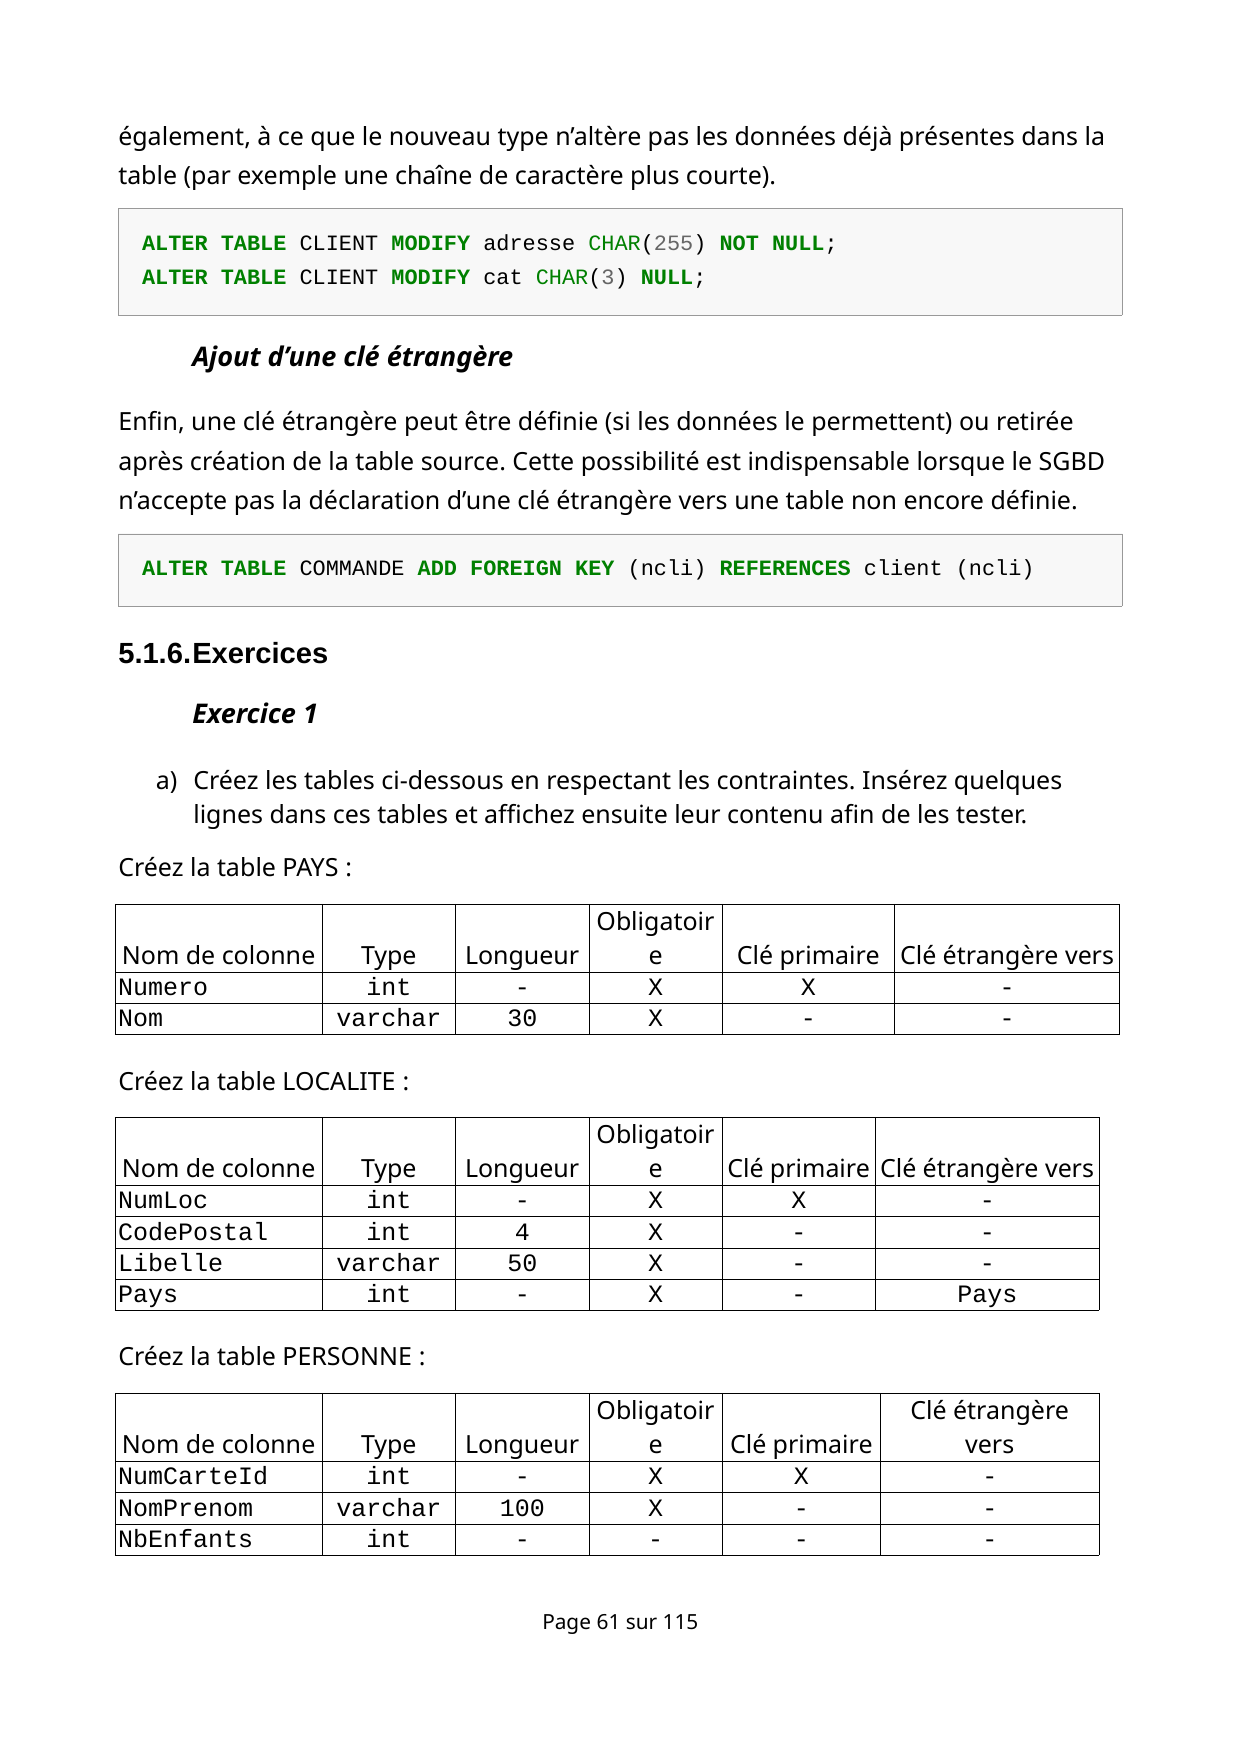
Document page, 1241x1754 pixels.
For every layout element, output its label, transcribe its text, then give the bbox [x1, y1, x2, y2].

table_header Longueur [456, 1394, 589, 1461]
table_cell - [723, 1004, 894, 1034]
table_header Obligatoire [590, 1118, 722, 1185]
table_cell X [723, 973, 894, 1003]
table_header Longueur [456, 1118, 589, 1185]
text ALTER TABLE CLIENT MODIFY adresse CHAR(255) NOT NULL; [119, 209, 1122, 243]
table_cell varchar [323, 1493, 455, 1523]
text Créez la table LOCALITE : [118, 1063, 1122, 1097]
table_header Clé étrangère vers [881, 1394, 1099, 1461]
table_cell - [895, 973, 1119, 1003]
table_cell int [323, 1462, 455, 1492]
text Créez la table PERSONNE : [118, 1339, 1122, 1373]
table_cell NomPrenom [116, 1493, 322, 1523]
text ALTER TABLE CLIENT MODIFY cat CHAR(3) NULL; [119, 243, 1122, 315]
table_cell NumCarteId [116, 1462, 322, 1492]
table_cell - [456, 1186, 589, 1216]
table_header Type [323, 1394, 455, 1461]
table_cell - [876, 1186, 1099, 1216]
table_cell int [323, 1186, 455, 1216]
table_header Nom de colonne [116, 1118, 322, 1185]
table_cell Nom [116, 1004, 322, 1034]
text Enfin, une clé étrangère peut être définie (si les données le permettent) ou retirée après création de la table source. Cette possibilité est indispensable lorsque le SGBD n’accepte pas la déclaration d’une clé étrangère vers une table non encore définie. [118, 404, 1122, 516]
table_header Clé primaire [723, 1394, 880, 1461]
table_header Longueur [456, 905, 589, 972]
table_cell 4 [456, 1217, 589, 1248]
table_cell int [323, 1525, 455, 1555]
table_cell NumLoc [116, 1186, 322, 1216]
table_cell NbEnfants [116, 1525, 322, 1555]
table_cell int [323, 1217, 455, 1248]
table_cell - [723, 1525, 880, 1555]
subtitle Exercices [118, 636, 1122, 670]
table_header Clé étrangère vers [895, 905, 1119, 972]
table_cell X [590, 1217, 722, 1248]
table_cell - [876, 1217, 1099, 1248]
table_cell Pays [116, 1280, 322, 1310]
list Créez les tables ci-dessous en respectant les contraintes. Insérez quelques lignes dans ces tables et affichez ensuite leur contenu afin de les tester. [156, 763, 1122, 831]
table_cell - [895, 1004, 1119, 1034]
table_cell X [590, 1462, 722, 1492]
table_cell - [723, 1217, 875, 1248]
table_cell 100 [456, 1493, 589, 1523]
table_cell X [723, 1462, 880, 1492]
table_header Obligatoire [590, 1394, 722, 1461]
table_header Nom de colonne [116, 905, 322, 972]
table_cell - [590, 1525, 722, 1555]
table_cell X [590, 1280, 722, 1310]
text Créez la table PAYS : [118, 850, 1122, 884]
table_cell - [876, 1249, 1099, 1279]
subtitle Ajout d’une clé étrangère [118, 337, 1122, 374]
table_cell X [590, 1493, 722, 1523]
table_cell int [323, 973, 455, 1003]
table_cell X [590, 973, 722, 1003]
table_cell X [723, 1186, 875, 1216]
table_cell 30 [456, 1004, 589, 1034]
table_cell X [590, 1186, 722, 1216]
table_cell - [456, 1525, 589, 1555]
table_cell Pays [876, 1280, 1099, 1310]
table_cell CodePostal [116, 1217, 322, 1248]
text également, à ce que le nouveau type n’altère pas les données déjà présentes dans la table (par exemple une chaîne de caractère plus courte). [118, 118, 1122, 191]
table_cell Numero [116, 973, 322, 1003]
table_header Type [323, 1118, 455, 1185]
table_header Clé primaire [723, 1118, 875, 1185]
table_cell X [590, 1249, 722, 1279]
table_header Clé primaire [723, 905, 894, 972]
table_cell int [323, 1280, 455, 1310]
table_cell - [723, 1249, 875, 1279]
table_header Obligatoire [590, 905, 722, 972]
subtitle Exercice 1 [118, 695, 1122, 732]
table_cell - [456, 1280, 589, 1310]
table_cell - [881, 1493, 1099, 1523]
table_cell 50 [456, 1249, 589, 1279]
table_header Type [323, 905, 455, 972]
table_cell varchar [323, 1249, 455, 1279]
table_cell Libelle [116, 1249, 322, 1279]
text ALTER TABLE COMMANDE ADD FOREIGN KEY (ncli) REFERENCES client (ncli) [119, 535, 1122, 606]
table_header Clé étrangère vers [876, 1118, 1099, 1185]
table_header Nom de colonne [116, 1394, 322, 1461]
table_cell - [456, 973, 589, 1003]
table_cell X [590, 1004, 722, 1034]
table_cell - [456, 1462, 589, 1492]
table_cell varchar [323, 1004, 455, 1034]
table_cell - [881, 1525, 1099, 1555]
table_cell - [723, 1280, 875, 1310]
table_cell - [881, 1462, 1099, 1492]
table_cell - [723, 1493, 880, 1523]
